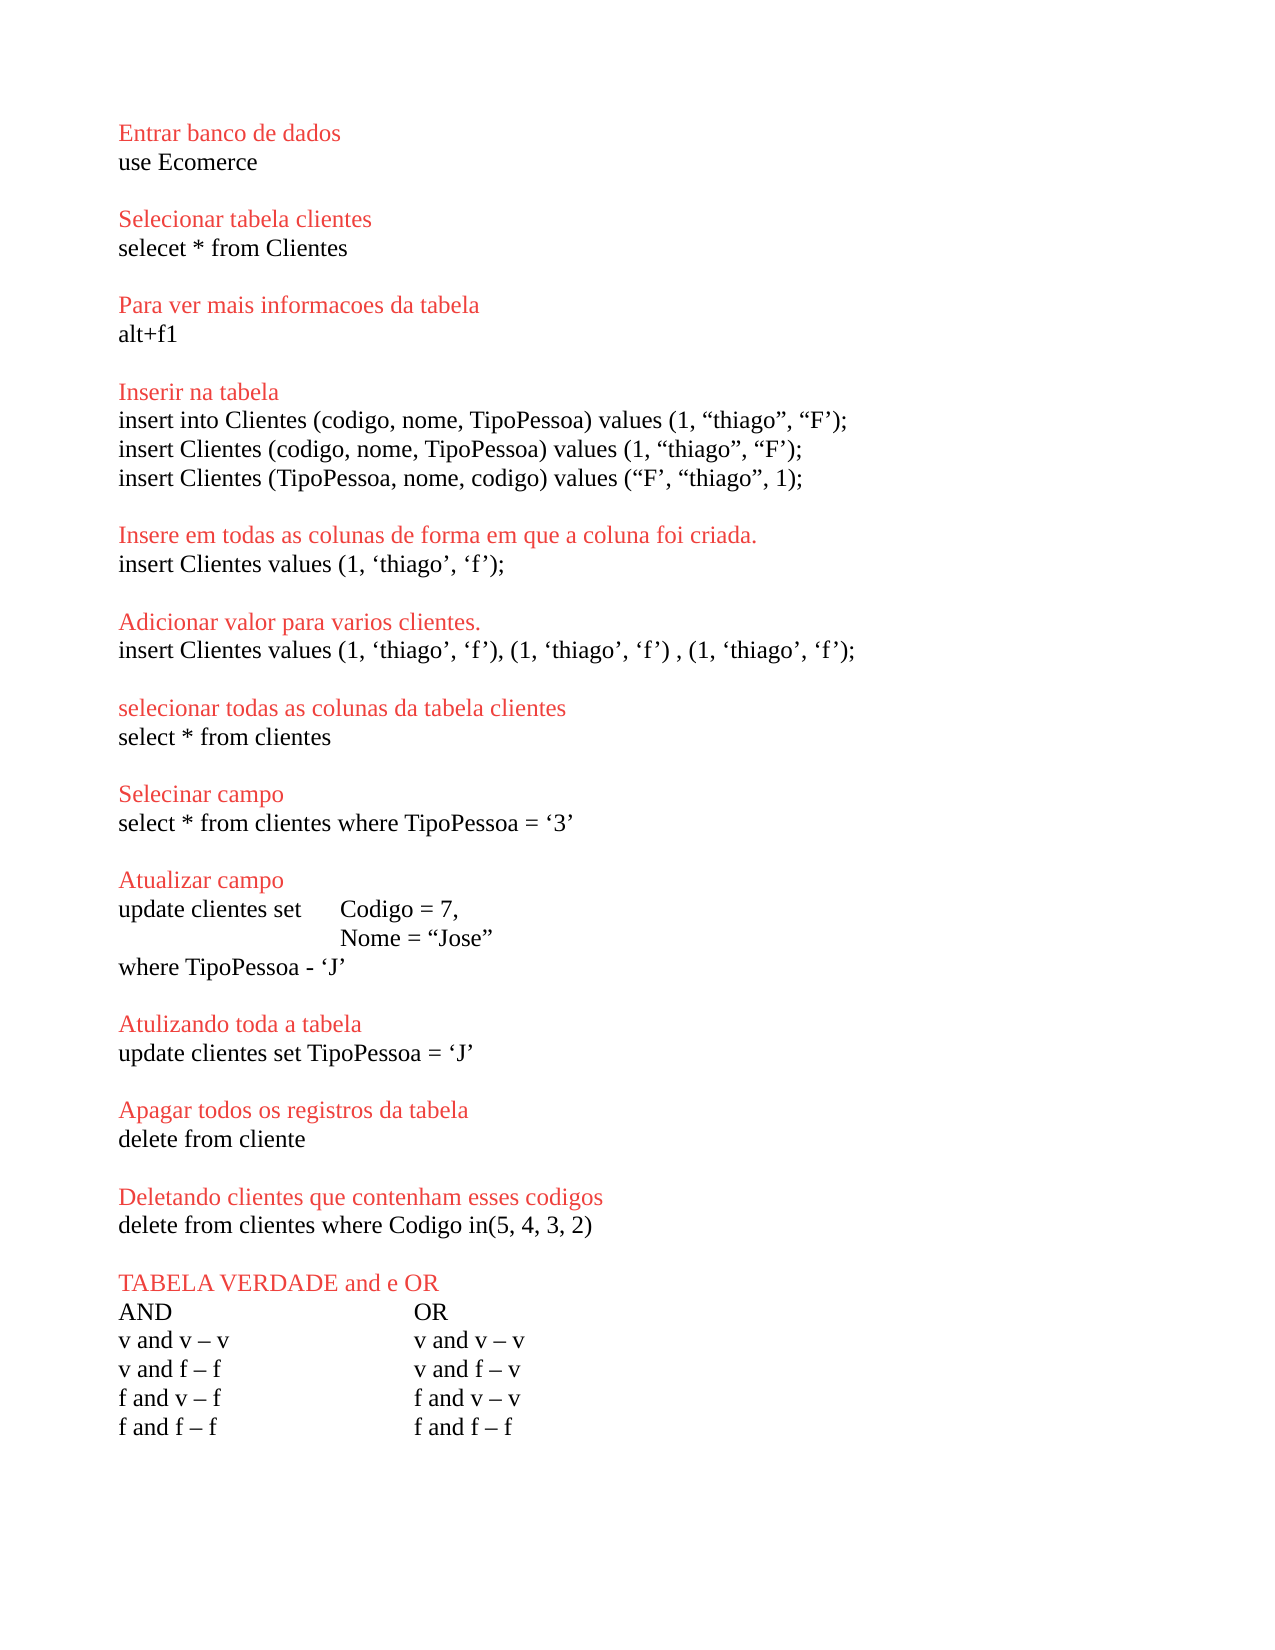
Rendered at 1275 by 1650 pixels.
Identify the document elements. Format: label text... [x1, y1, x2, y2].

text insert Clientes (TipoPessoa, nome, codigo) values (“F’, “thiago”, 1); [118, 463, 1157, 492]
text delete from cliente [118, 1124, 1157, 1153]
text Insere em todas as colunas de forma em que a coluna foi criada. [118, 521, 1157, 549]
text insert into Clientes (codigo, nome, TipoPessoa) values (1, “thiago”, “F’); [118, 406, 1157, 434]
text Inserir na tabela [118, 377, 1157, 406]
text Atualizar campo [118, 866, 1157, 894]
text Nome = “Jose” [118, 923, 1157, 952]
text Apagar todos os registros da tabela [118, 1096, 1157, 1124]
text alt+f1 [118, 319, 1157, 348]
text where TipoPessoa - ‘J’ [118, 952, 1157, 981]
text insert Clientes (codigo, nome, TipoPessoa) values (1, “thiago”, “F’); [118, 434, 1157, 463]
text use Ecomerce [118, 147, 1157, 176]
text Adicionar valor para varios clientes. [118, 607, 1157, 636]
text TABELA VERDADE and e OR [118, 1268, 1157, 1297]
text Atulizando toda a tabela [118, 1009, 1157, 1038]
text selecet * from Clientes [118, 233, 1157, 262]
text Para ver mais informacoes da tabela [118, 291, 1157, 319]
text insert Clientes values (1, ‘thiago’, ‘f’); [118, 549, 1157, 578]
text select * from clientes [118, 722, 1157, 751]
text f and v – f f and v – v [118, 1383, 1157, 1412]
text Selecionar tabela clientes [118, 204, 1157, 233]
text selecionar todas as colunas da tabela clientes [118, 693, 1157, 722]
text v and v – v v and v – v [118, 1326, 1157, 1354]
text insert Clientes values (1, ‘thiago’, ‘f’), (1, ‘thiago’, ‘f’) , (1, ‘thiago’, ‘f’); [118, 636, 1157, 664]
text f and f – f f and f – f [118, 1412, 1157, 1441]
text delete from clientes where Codigo in(5, 4, 3, 2) [118, 1211, 1157, 1239]
text select * from clientes where TipoPessoa = ‘3’ [118, 808, 1157, 837]
text Deletando clientes que contenham esses codigos [118, 1182, 1157, 1211]
text update clientes set TipoPessoa = ‘J’ [118, 1038, 1157, 1067]
text Entrar banco de dados [118, 118, 1157, 147]
text v and f – f v and f – v [118, 1354, 1157, 1383]
text Selecinar campo [118, 779, 1157, 808]
text update clientes set Codigo = 7, [118, 894, 1157, 923]
text AND OR [118, 1297, 1157, 1326]
